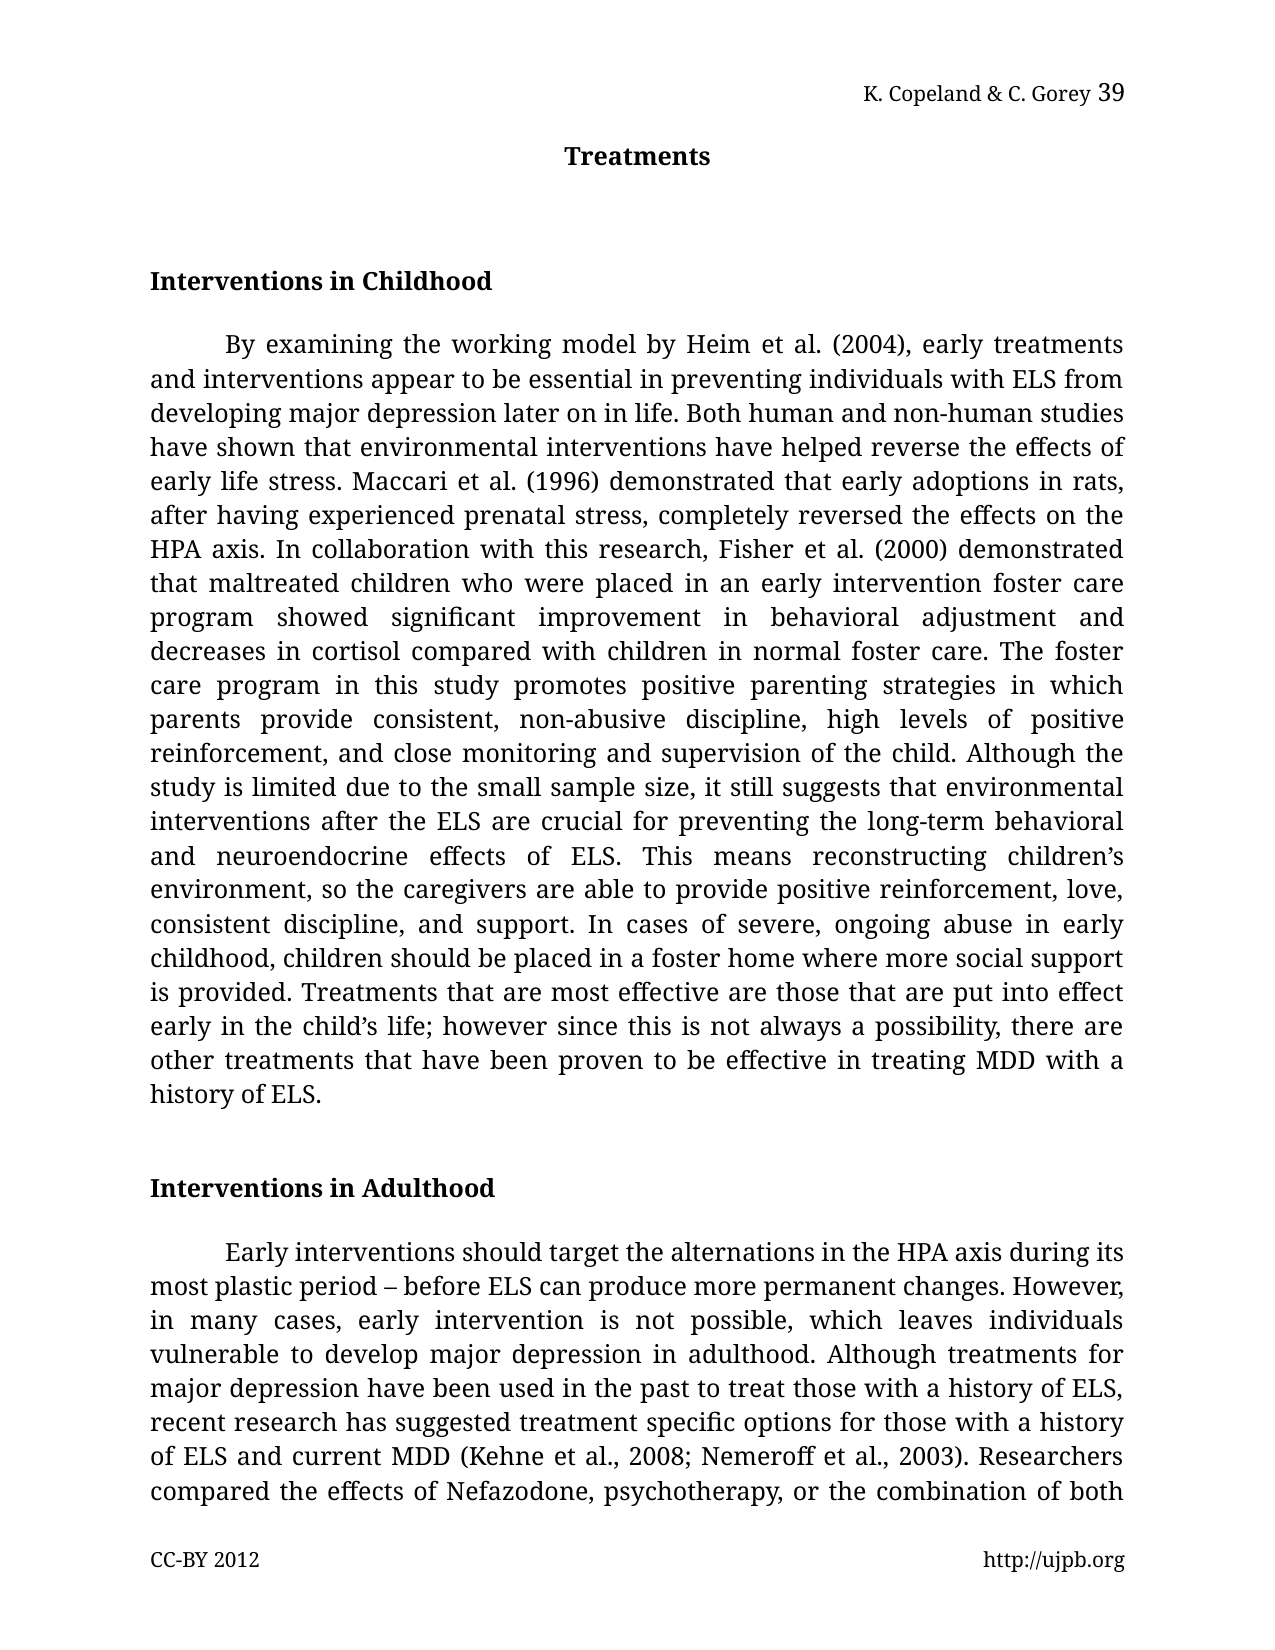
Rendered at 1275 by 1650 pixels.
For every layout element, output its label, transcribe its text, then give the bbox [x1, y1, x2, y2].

subtitle Interventions in Childhood [150, 263, 1125, 297]
subtitle Interventions in Adulthood [150, 1171, 1125, 1205]
text Early interventions should target the alternations in the HPA axis during its most plastic period – before ELS can produce more permanent changes. However, in many cases, early intervention is not possible, which leaves individuals vulnerable to develop major depression in adulthood. Although treatments for major depression have been used in the past to treat those with a history of ELS, recent research has suggested treatment specific options for those with a history of ELS and current MDD (Kehne et al., 2008; Nemeroff et al., 2003). Researchers compared the effects of Nefazodone, psychotherapy, or the combination of both [150, 1235, 1125, 1507]
text By examining the working model by Heim et al. (2004), early treatments and interventions appear to be essential in preventing individuals with ELS from developing major depression later on in life. Both human and non-human studies have shown that environmental interventions have helped reverse the effects of early life stress. Maccari et al. (1996) demonstrated that early adoptions in rats, after having experienced prenatal stress, completely reversed the effects on the HPA axis. In collaboration with this research, Fisher et al. (2000) demonstrated that maltreated children who were placed in an early intervention foster care program showed significant improvement in behavioral adjustment and decreases in cortisol compared with children in normal foster care. The foster care program in this study promotes positive parenting strategies in which parents provide consistent, non-abusive discipline, high levels of positive reinforcement, and close monitoring and supervision of the child. Although the study is limited due to the small sample size, it still suggests that environmental interventions after the ELS are crucial for preventing the long-term behavioral and neuroendocrine effects of ELS. This means reconstructing children’s environment, so the caregivers are able to provide positive reinforcement, love, consistent discipline, and support. In cases of severe, ongoing abuse in early childhood, children should be placed in a foster home where more social support is provided. Treatments that are most effective are those that are put into effect early in the child’s life; however since this is not always a possibility, there are other treatments that have been proven to be effective in treating MDD with a history of ELS. [150, 327, 1125, 1111]
subtitle Treatments [300, 139, 975, 173]
